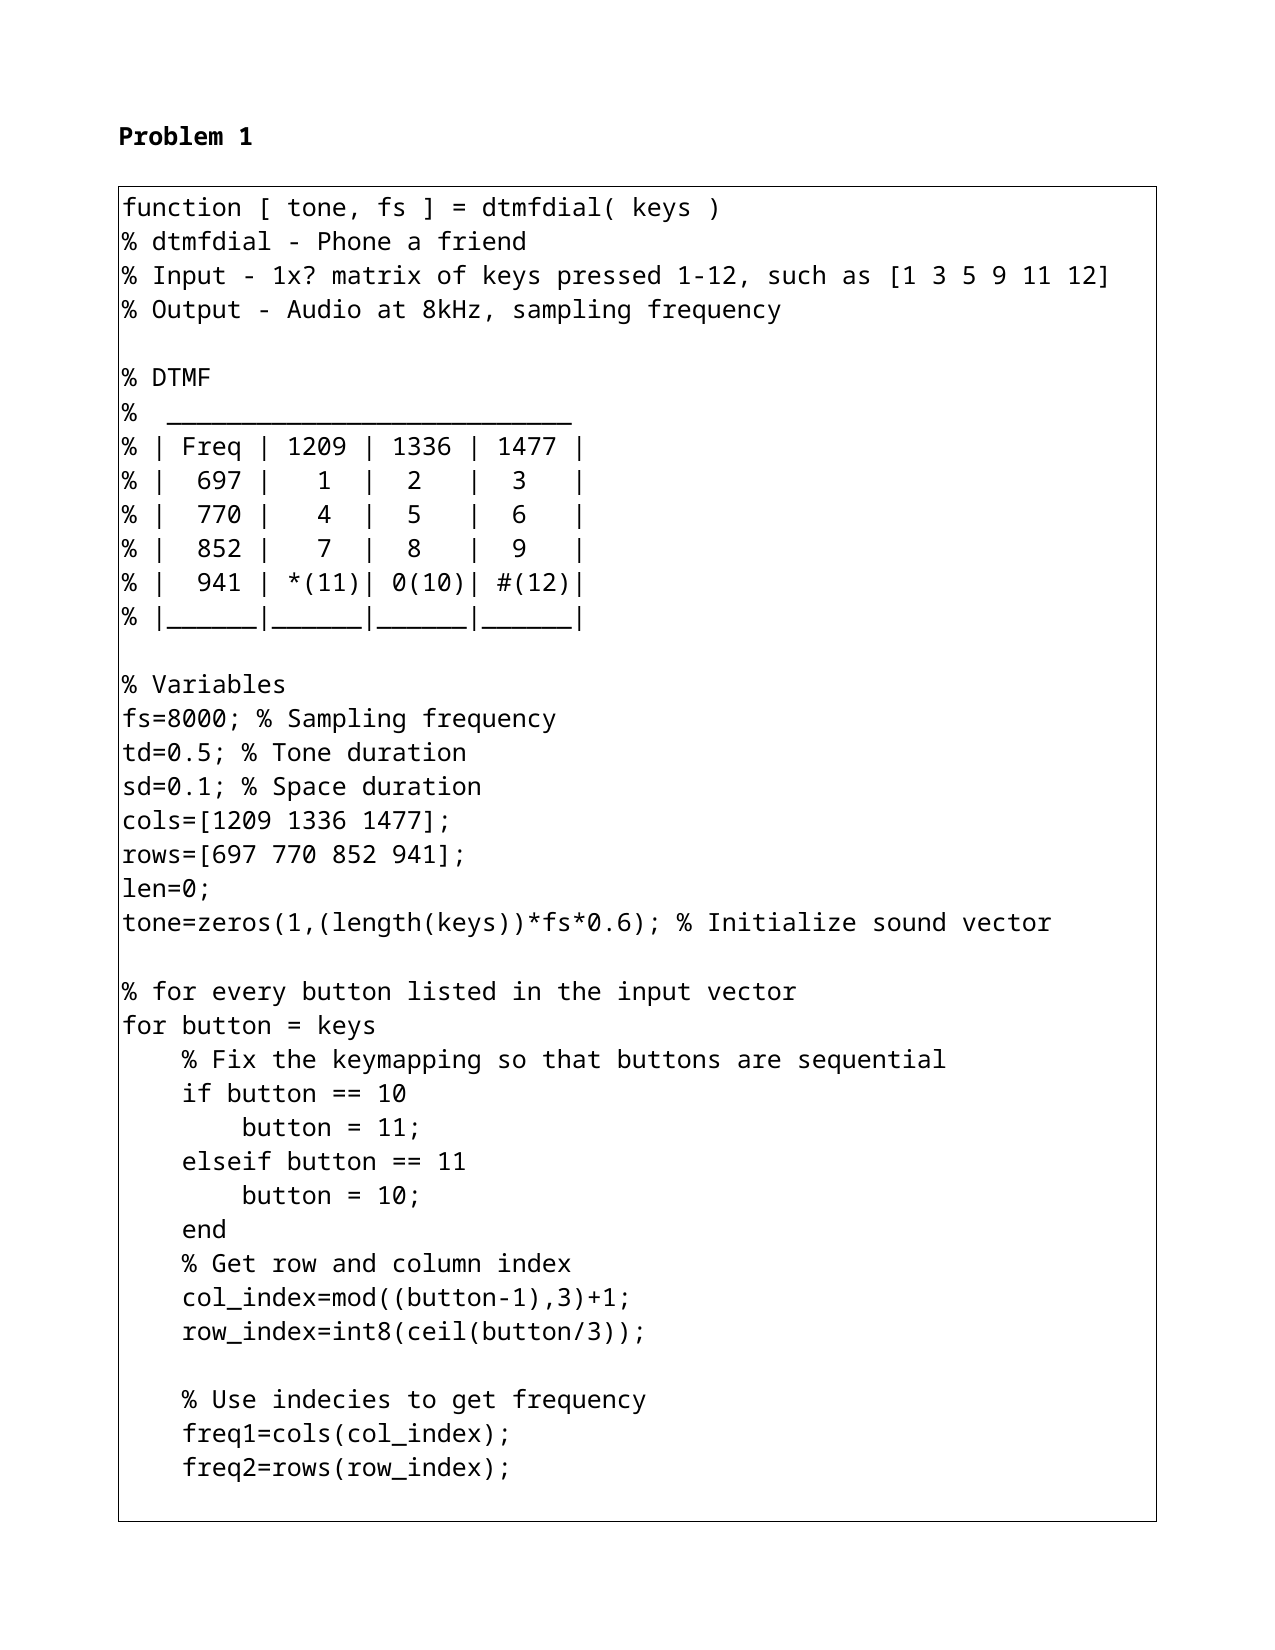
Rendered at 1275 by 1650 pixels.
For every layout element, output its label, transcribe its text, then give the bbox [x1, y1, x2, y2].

text row_index=int8(ceil(button/3)); [119, 1310, 1156, 1348]
text Problem 1 [118, 118, 1157, 152]
text elseif button == 11 [119, 1140, 1156, 1174]
text % Output - Audio at 8kHz, sampling frequency [119, 288, 1156, 326]
text % DTMF [119, 357, 1156, 391]
text % ___________________________ [119, 391, 1156, 425]
text freq2=rows(row_index); [119, 1447, 1156, 1484]
text % | 852 | 7 | 8 | 9 | [119, 527, 1156, 561]
text % | 941 | *(11)| 0(10)| #(12)| [119, 561, 1156, 595]
text % Get row and column index [119, 1242, 1156, 1276]
text rows=[697 770 852 941]; [119, 833, 1156, 867]
text function [ tone, fs ] = dtmfdial( keys ) [119, 187, 1156, 220]
text % for every button listed in the input vector [119, 970, 1156, 1004]
text % | Freq | 1209 | 1336 | 1477 | [119, 425, 1156, 459]
text len=0; [119, 867, 1156, 902]
text % |______|______|______|______| [119, 595, 1156, 633]
text col_index=mod((button-1),3)+1; [119, 1276, 1156, 1310]
text % | 697 | 1 | 2 | 3 | [119, 459, 1156, 493]
text fs=8000; % Sampling frequency [119, 697, 1156, 731]
text % dtmfdial - Phone a friend [119, 220, 1156, 254]
text button = 10; [119, 1174, 1156, 1208]
text % Use indecies to get frequency [119, 1378, 1156, 1412]
text % | 770 | 4 | 5 | 6 | [119, 493, 1156, 527]
text td=0.5; % Tone duration [119, 731, 1156, 765]
text button = 11; [119, 1106, 1156, 1140]
text if button == 10 [119, 1072, 1156, 1106]
text for button = keys [119, 1004, 1156, 1038]
text % Fix the keymapping so that buttons are sequential [119, 1038, 1156, 1072]
text % Input - 1x? matrix of keys pressed 1-12, such as [1 3 5 9 11 12] [119, 254, 1156, 288]
text tone=zeros(1,(length(keys))*fs*0.6); % Initialize sound vector [119, 902, 1156, 939]
text cols=[1209 1336 1477]; [119, 799, 1156, 833]
text sd=0.1; % Space duration [119, 765, 1156, 799]
text freq1=cols(col_index); [119, 1412, 1156, 1447]
text % Variables [119, 663, 1156, 697]
text end [119, 1208, 1156, 1242]
